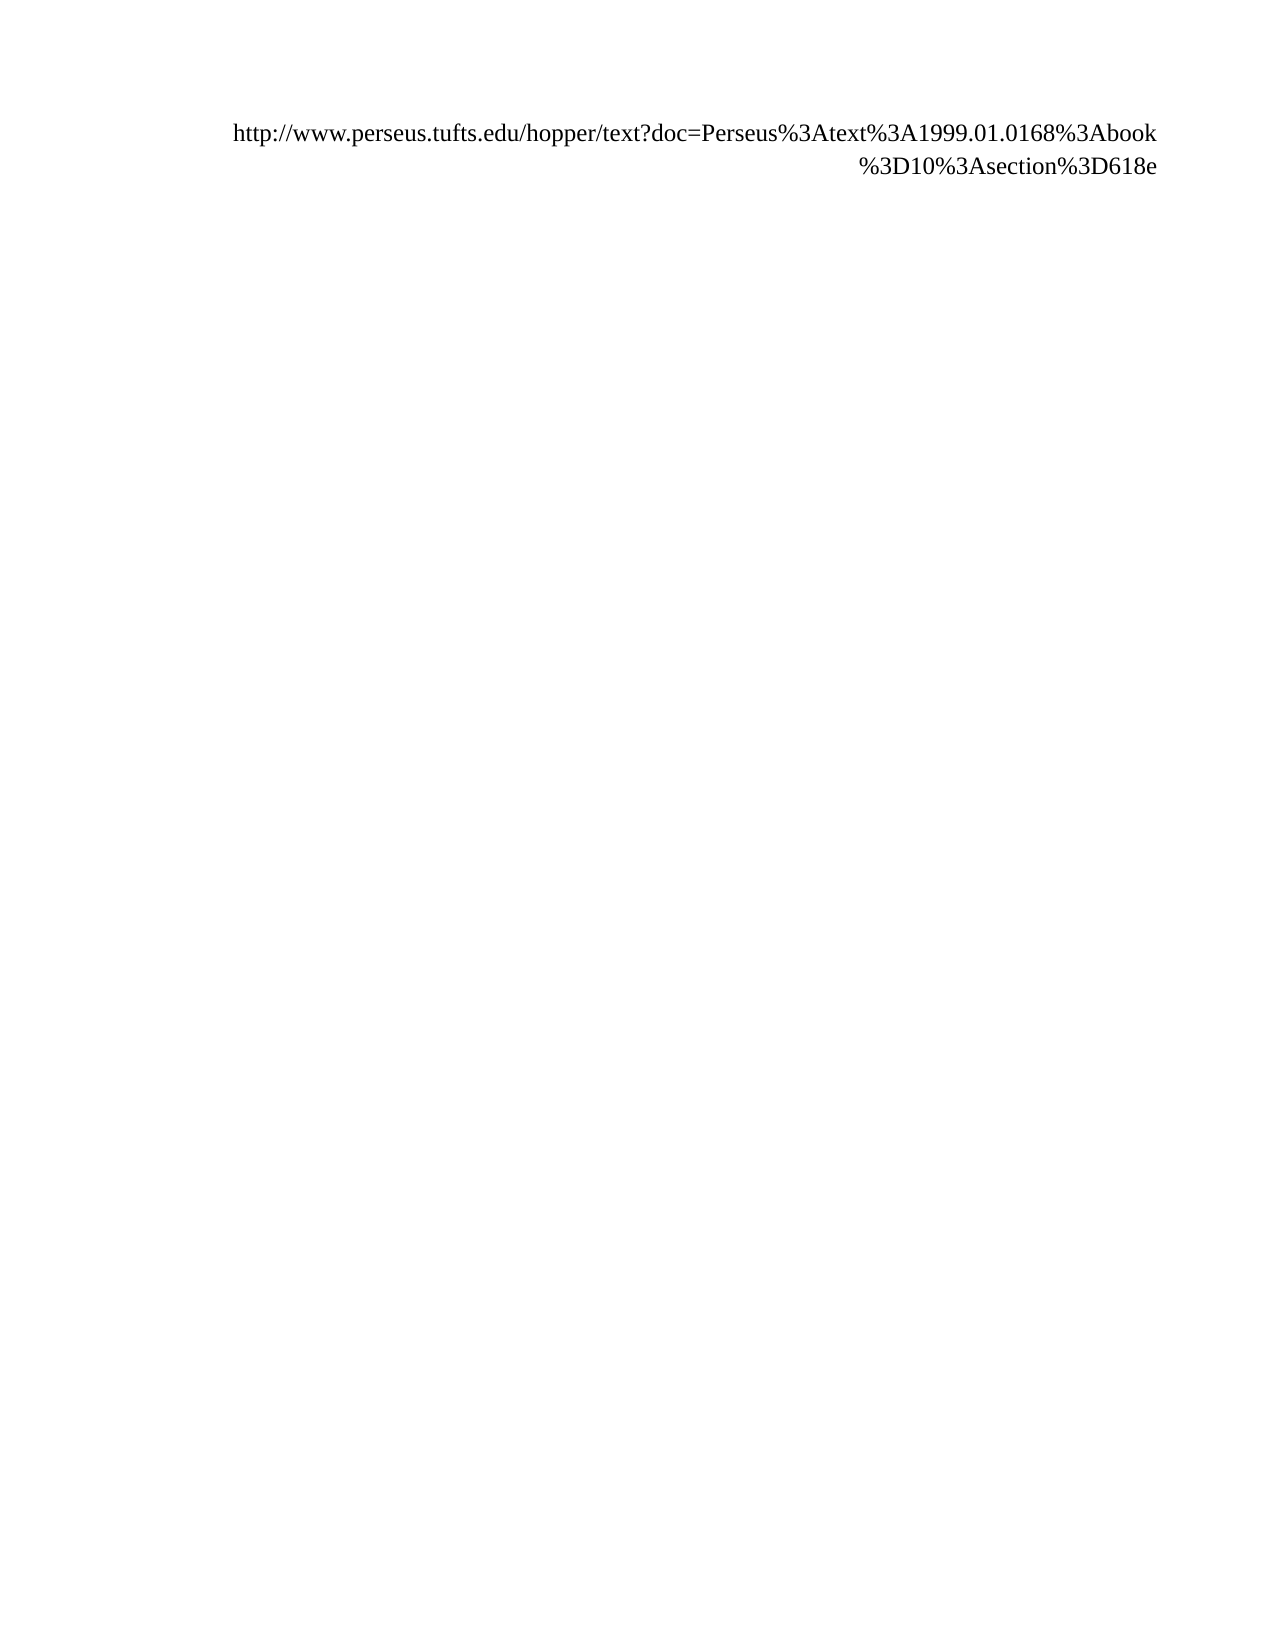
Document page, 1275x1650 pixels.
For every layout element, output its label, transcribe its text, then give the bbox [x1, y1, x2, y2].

text http://www.perseus.tufts.edu/hopper/text?doc=Perseus%3Atext%3A1999.01.0168%3Abook%3D10%3Asection%3D618e [118, 118, 1157, 180]
